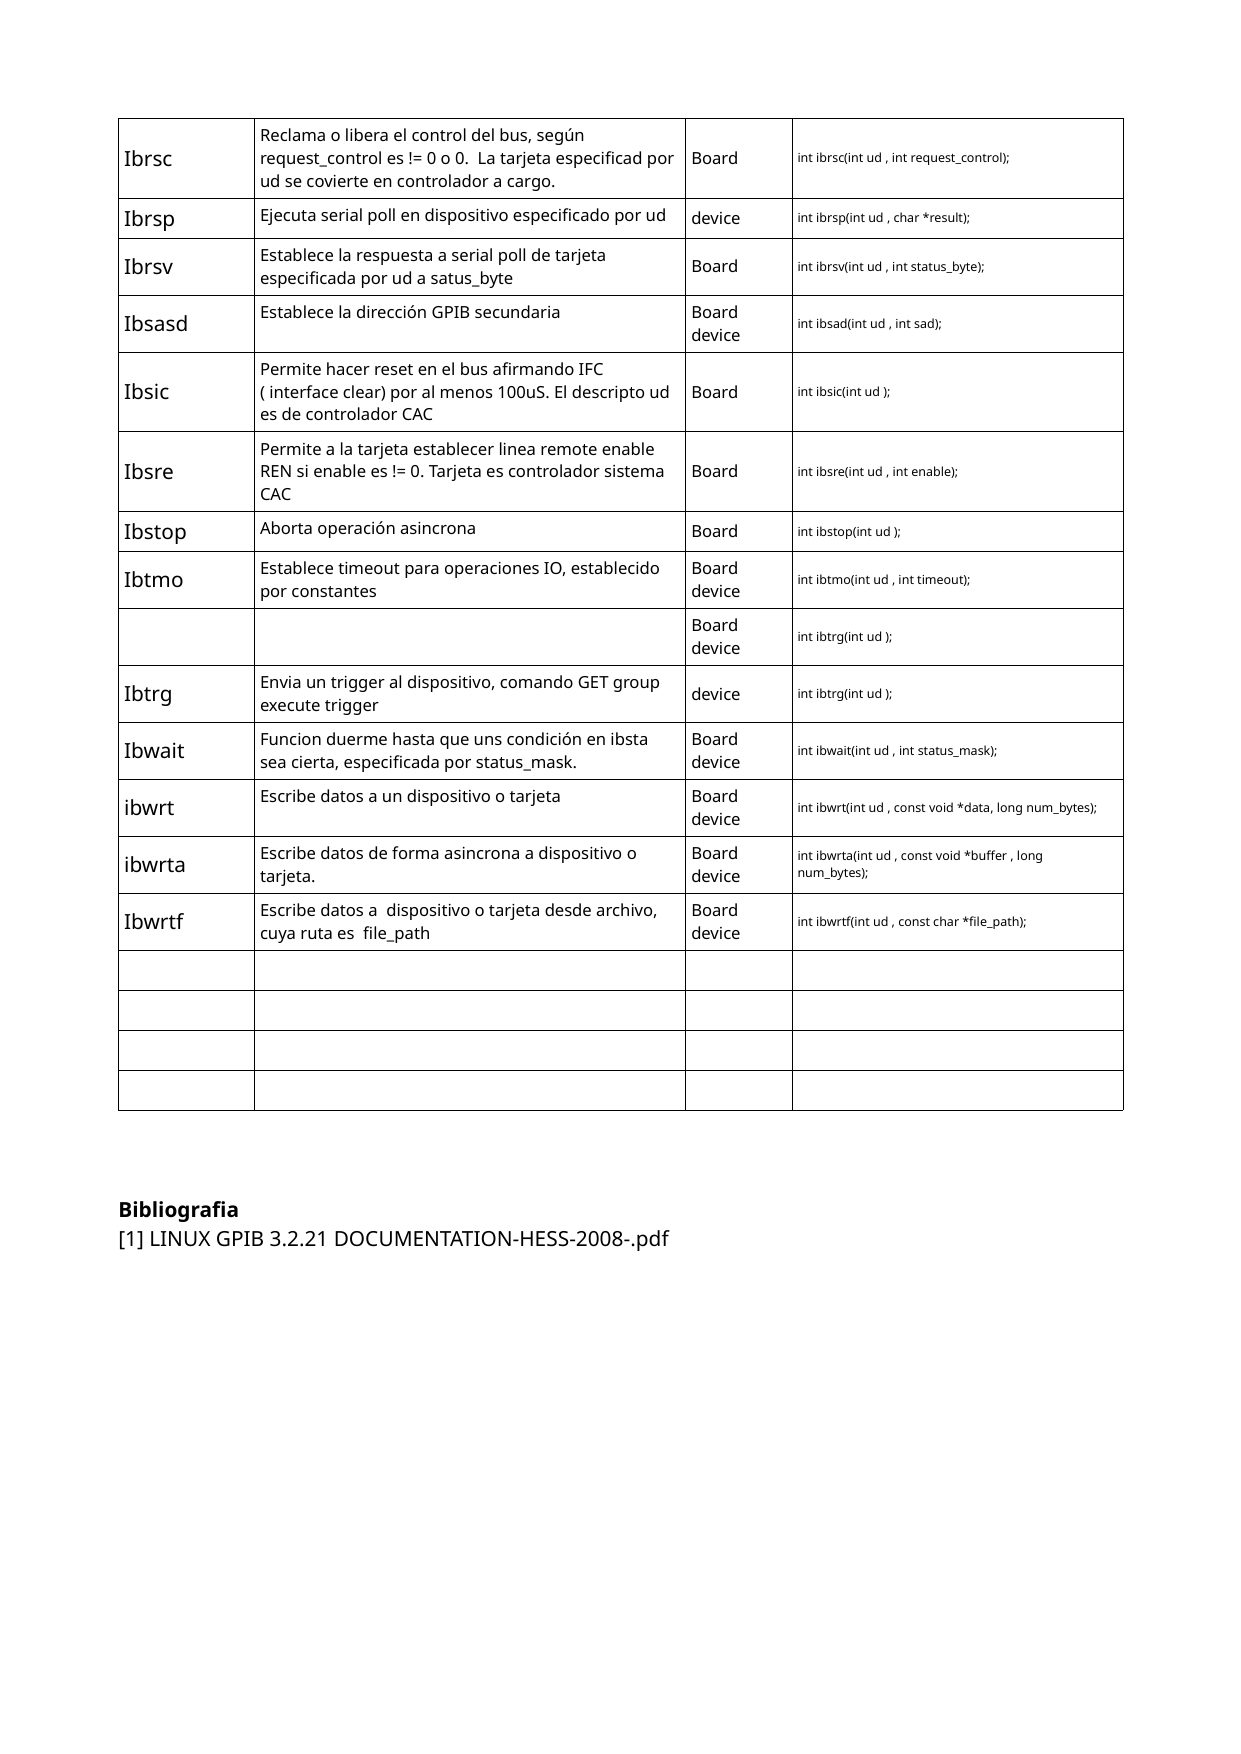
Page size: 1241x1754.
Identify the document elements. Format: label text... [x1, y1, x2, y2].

table_cell [119, 1071, 254, 1110]
table_cell device [686, 199, 792, 238]
table_cell Ibstop [119, 512, 254, 551]
table_cell Ibsic [119, 353, 254, 431]
table_cell Board [686, 119, 792, 198]
table_cell Aborta operación asincrona [255, 512, 685, 551]
text [1] LINUX GPIB 3.2.21 DOCUMENTATION-HESS-2008-.pdf [118, 1224, 1122, 1252]
table_cell Board [686, 512, 792, 551]
table_cell Board [686, 353, 792, 431]
table_cell Ibrsv [119, 239, 254, 295]
table_cell int ibrsc(int ud , int request_control); [793, 119, 1123, 198]
table_cell Ibrsp [119, 199, 254, 238]
table_cell ibwrta [119, 837, 254, 893]
table_cell [119, 991, 254, 1030]
table_cell [686, 1031, 792, 1070]
table_cell Ibsre [119, 432, 254, 511]
table_cell Board device [686, 296, 792, 352]
table_cell int ibrsv(int ud , int status_byte); [793, 239, 1123, 295]
table_cell int ibwrtf(int ud , const char *file_path); [793, 894, 1123, 950]
table_cell int ibrsp(int ud , char *result); [793, 199, 1123, 238]
table_cell int ibtmo(int ud , int timeout); [793, 552, 1123, 608]
table_cell Permite a la tarjeta establecer linea remote enable REN si enable es != 0. Tarjeta es controlador sistema CAC [255, 432, 685, 511]
table_cell Ejecuta serial poll en dispositivo especificado por ud [255, 199, 685, 238]
table_cell Ibrsc [119, 119, 254, 198]
table_cell Envia un trigger al dispositivo, comando GET group execute trigger [255, 666, 685, 722]
table_cell Ibwait [119, 723, 254, 779]
table_cell int ibtrg(int ud ); [793, 666, 1123, 722]
table_cell Permite hacer reset en el bus afirmando IFC ( interface clear) por al menos 100uS. El descripto ud es de controlador CAC [255, 353, 685, 431]
table_cell [793, 951, 1123, 990]
table_cell int ibsre(int ud , int enable); [793, 432, 1123, 511]
table_cell Ibsasd [119, 296, 254, 352]
table_cell Ibwrtf [119, 894, 254, 950]
table_cell [793, 1031, 1123, 1070]
table_cell int ibsad(int ud , int sad); [793, 296, 1123, 352]
table_cell [119, 609, 254, 665]
table_cell Establece la respuesta a serial poll de tarjeta especificada por ud a satus_byte [255, 239, 685, 295]
table_cell device [686, 666, 792, 722]
table_cell [255, 609, 685, 665]
table_cell Board device [686, 723, 792, 779]
table_cell Funcion duerme hasta que uns condición en ibsta sea cierta, especificada por status_mask. [255, 723, 685, 779]
table_cell int ibtrg(int ud ); [793, 609, 1123, 665]
table_cell Establece la dirección GPIB secundaria [255, 296, 685, 352]
table_cell [793, 991, 1123, 1030]
table_cell Board device [686, 837, 792, 893]
table_cell [793, 1071, 1123, 1110]
table_cell Board device [686, 894, 792, 950]
table_cell Escribe datos a un dispositivo o tarjeta [255, 780, 685, 836]
table_cell int ibsic(int ud ); [793, 353, 1123, 431]
table_cell Board [686, 432, 792, 511]
table_cell Board device [686, 552, 792, 608]
table_cell [686, 991, 792, 1030]
table_cell Board device [686, 780, 792, 836]
table_cell [255, 1071, 685, 1110]
table_cell Ibtrg [119, 666, 254, 722]
table_cell Establece timeout para operaciones IO, establecido por constantes [255, 552, 685, 608]
table_cell Ibtmo [119, 552, 254, 608]
table_cell Reclama o libera el control del bus, según request_control es != 0 o 0. La tarjeta especificad por ud se covierte en controlador a cargo. [255, 119, 685, 198]
table_cell [119, 1031, 254, 1070]
table_cell Board [686, 239, 792, 295]
table_cell Escribe datos de forma asincrona a dispositivo o tarjeta. [255, 837, 685, 893]
text Bibliografia [118, 1195, 1122, 1224]
table_cell Board device [686, 609, 792, 665]
table_cell ibwrt [119, 780, 254, 836]
table_cell int ibstop(int ud ); [793, 512, 1123, 551]
table_cell int ibwrta(int ud , const void *buffer , long num_bytes); [793, 837, 1123, 893]
table_cell [255, 991, 685, 1030]
table_cell [255, 1031, 685, 1070]
table_cell int ibwrt(int ud , const void *data, long num_bytes); [793, 780, 1123, 836]
table_cell [686, 1071, 792, 1110]
table_cell int ibwait(int ud , int status_mask); [793, 723, 1123, 779]
table_cell [119, 951, 254, 990]
table_cell [686, 951, 792, 990]
table_cell [255, 951, 685, 990]
table_cell Escribe datos a dispositivo o tarjeta desde archivo, cuya ruta es file_path [255, 894, 685, 950]
